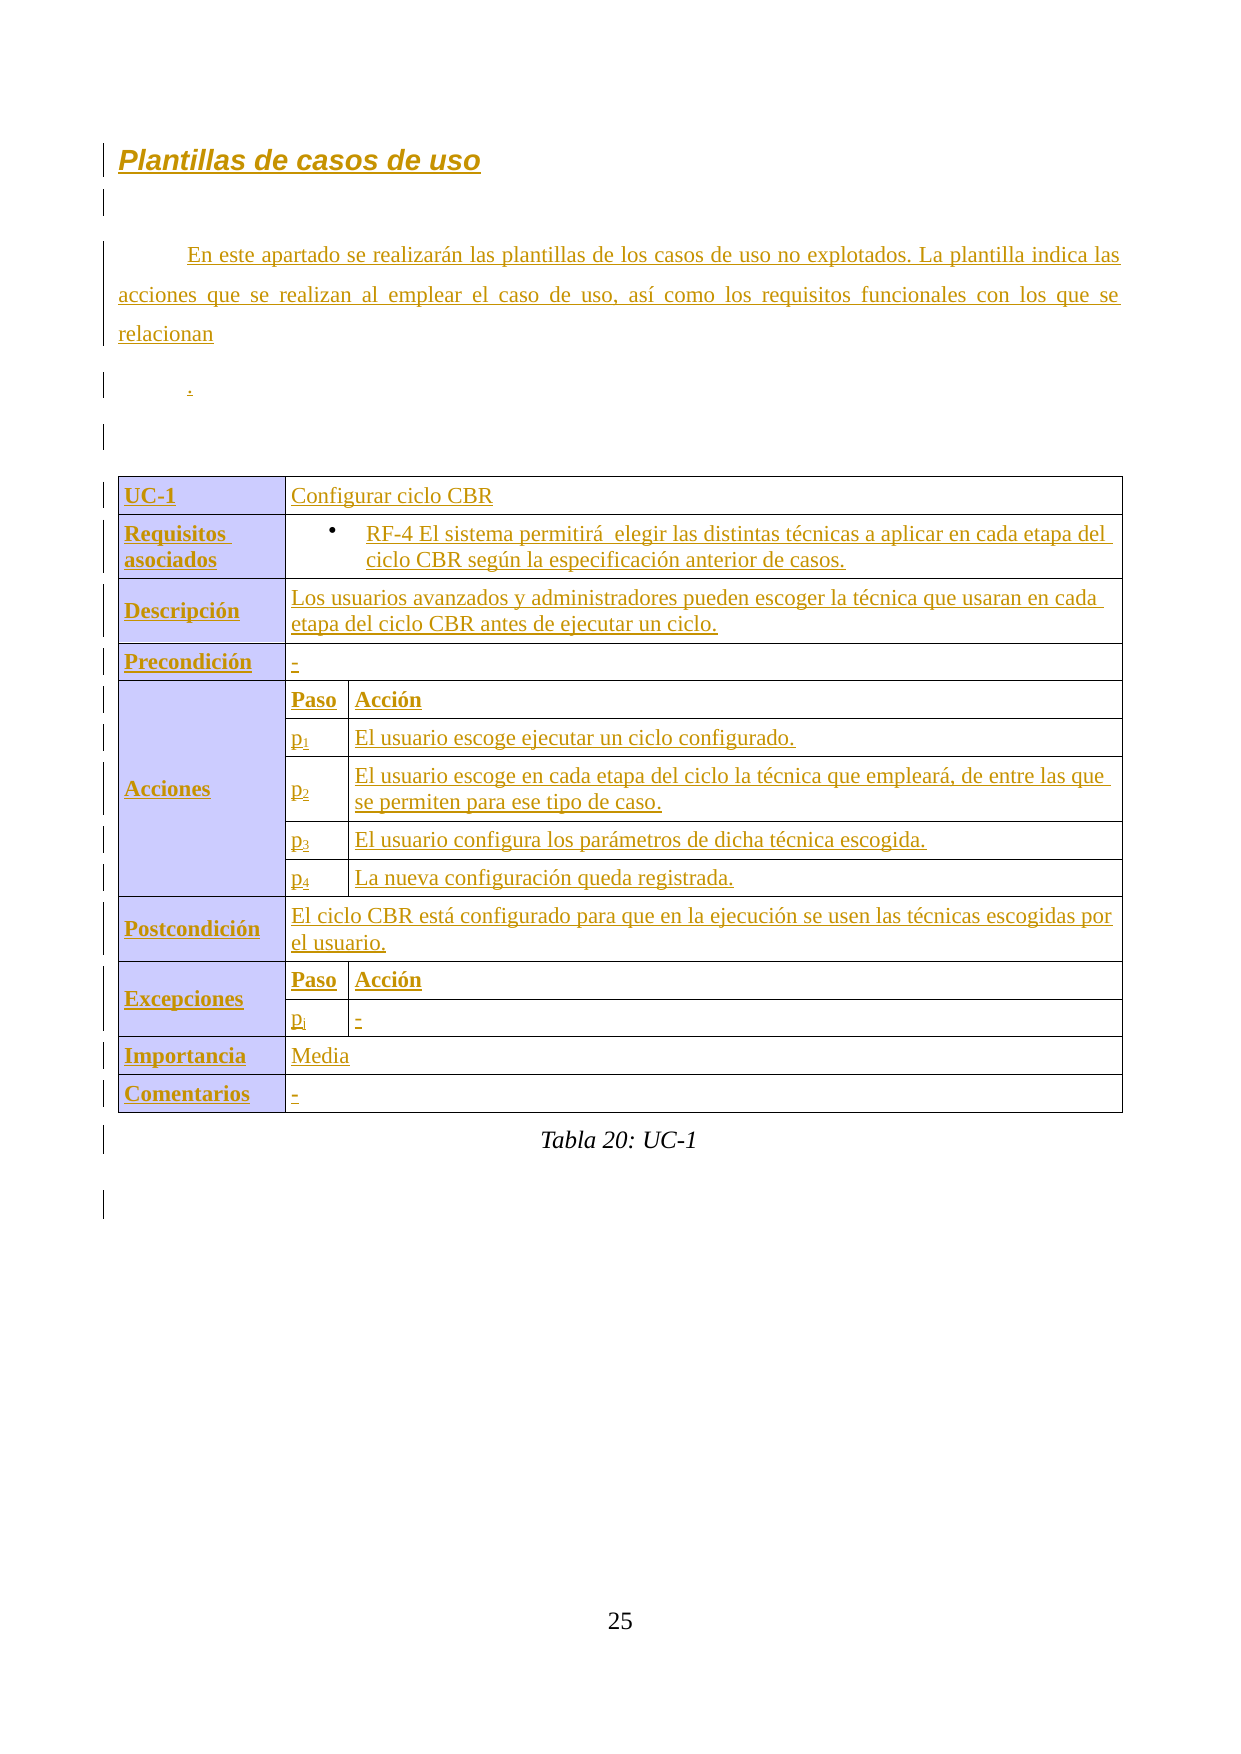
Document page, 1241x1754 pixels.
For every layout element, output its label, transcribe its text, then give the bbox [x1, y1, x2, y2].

table_cell Requisitos asociados [119, 515, 285, 578]
subtitle Plantillas de casos de uso [118, 143, 1122, 177]
text En este apartado se realizarán las plantillas de los casos de uso no explotados. La plantilla indica las acciones que se realizan al emplear el caso de uso, así como los requisitos funcionales con los que se relacionan [118, 241, 1122, 346]
table_cell Importancia [119, 1037, 285, 1074]
table_header Configurar ciclo CBR [286, 477, 1122, 514]
table_cell Postcondición [119, 897, 285, 961]
table_cell Media [286, 1037, 1122, 1074]
table_cell El ciclo CBR está configurado para que en la ejecución se usen las técnicas escogidas por el usuario. [286, 897, 1122, 961]
table_cell - [286, 1075, 1122, 1112]
table_cell Paso [286, 681, 348, 718]
table_cell Paso [286, 962, 348, 998]
table_cell El usuario escoge ejecutar un ciclo configurado. [349, 719, 1122, 756]
table_cell p2 [286, 757, 348, 821]
table_cell Acción [349, 962, 1122, 998]
table_cell pj [286, 1000, 348, 1036]
text Tabla 20: UC-1 [118, 1125, 1122, 1153]
table_cell Los usuarios avanzados y administradores pueden escoger la técnica que usaran en cada etapa del ciclo CBR antes de ejecutar un ciclo. [286, 579, 1122, 642]
table_cell p4 [286, 860, 348, 896]
table_header UC-1 [119, 477, 285, 514]
table_cell Acciones [119, 681, 285, 896]
table_cell Excepciones [119, 962, 285, 1036]
table_cell p3 [286, 822, 348, 858]
table_cell Descripción [119, 579, 285, 642]
table_cell Acción [349, 681, 1122, 718]
table_cell - [286, 644, 1122, 680]
text . [118, 372, 1122, 398]
table_cell Precondición [119, 644, 285, 680]
table_cell Comentarios [119, 1075, 285, 1112]
table_cell La nueva configuración queda registrada. [349, 860, 1122, 896]
table_cell - [349, 1000, 1122, 1036]
table_cell El usuario escoge en cada etapa del ciclo la técnica que empleará, de entre las que se permiten para ese tipo de caso. [349, 757, 1122, 821]
table_cell RF-4 El sistema permitirá elegir las distintas técnicas a aplicar en cada etapa del ciclo CBR según la especificación anterior de casos. [286, 515, 1122, 578]
table_cell El usuario configura los parámetros de dicha técnica escogida. [349, 822, 1122, 858]
table_cell p1 [286, 719, 348, 756]
